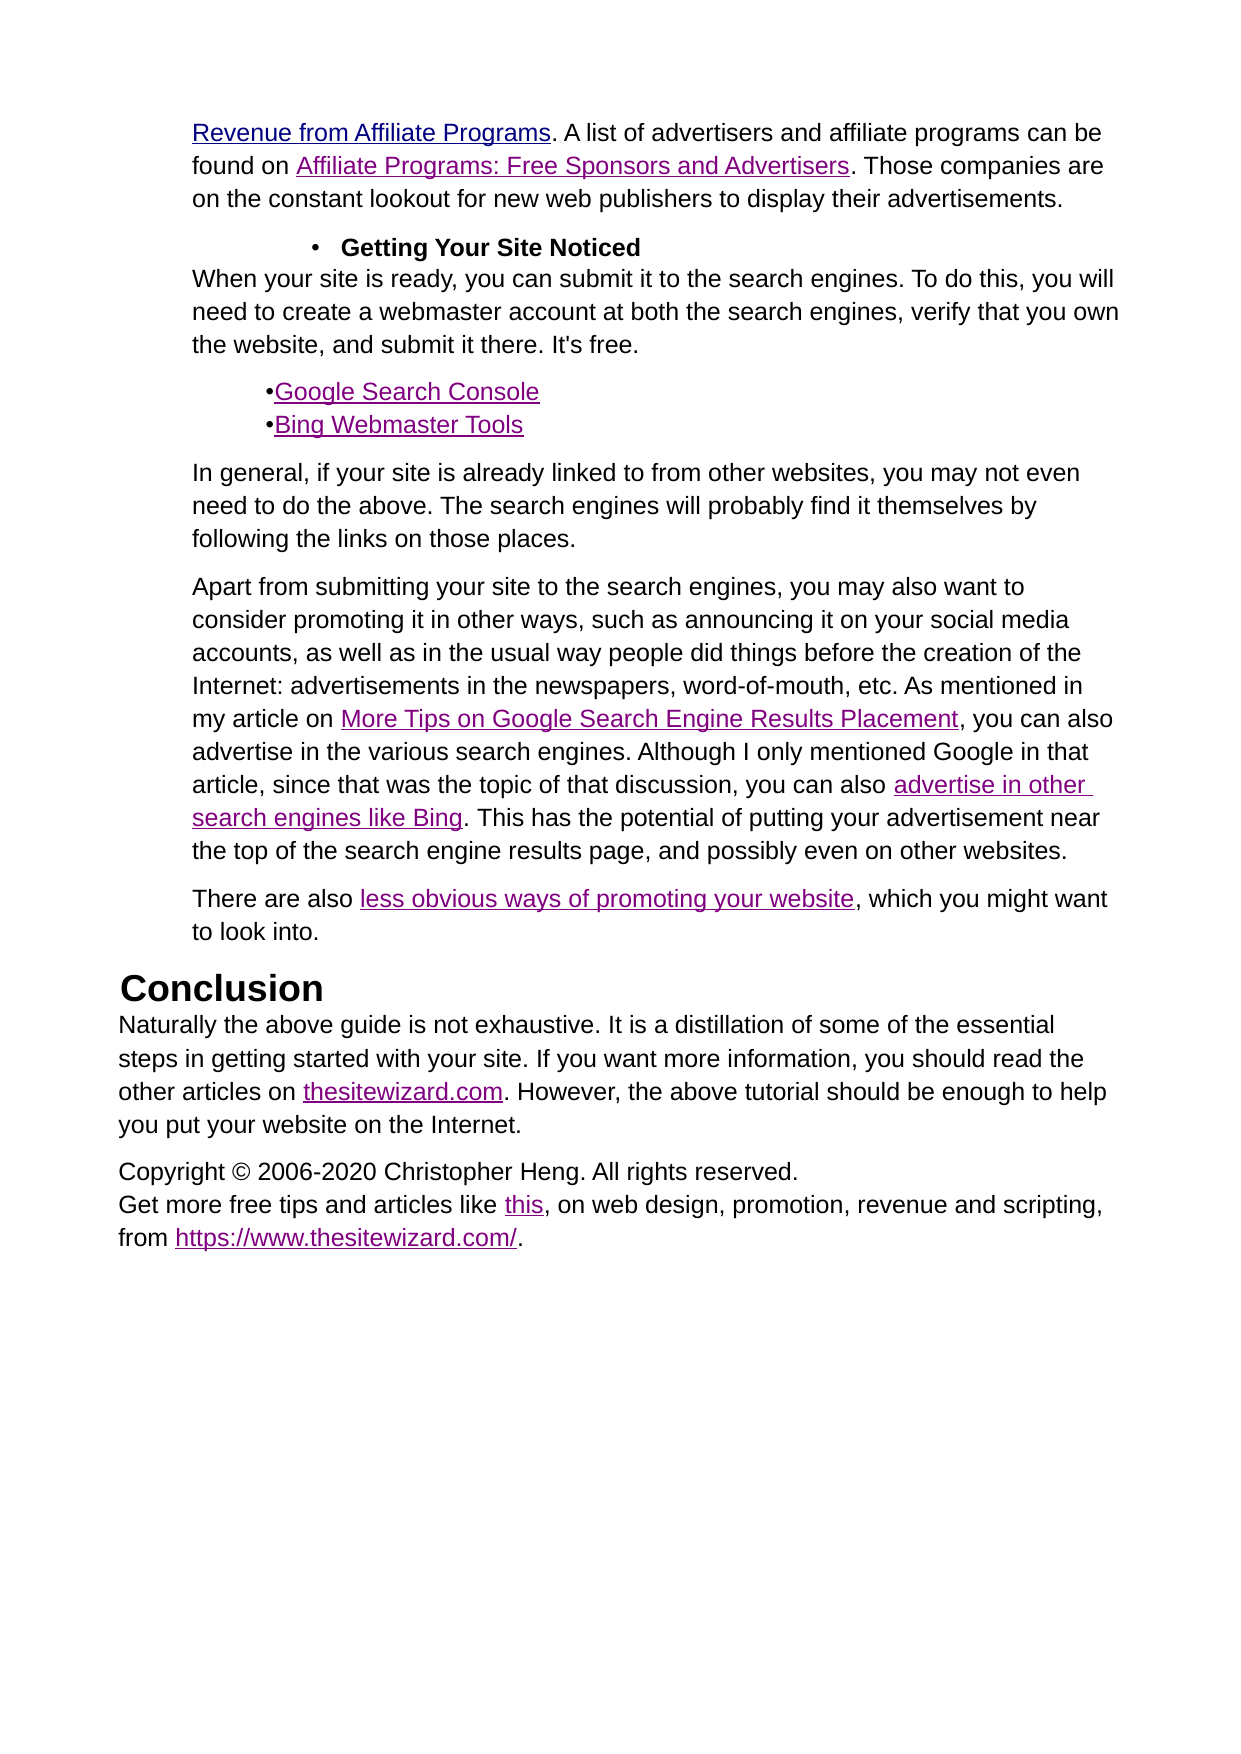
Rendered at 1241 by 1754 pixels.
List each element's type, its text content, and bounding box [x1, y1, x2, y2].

list There are also less obvious ways of promoting your website, which you might want to look into. [118, 884, 1122, 945]
list Apart from submitting your site to the search engines, you may also want to consider promoting it in other ways, such as announcing it on your social media accounts, as well as in the usual way people did things before the creation of the Internet: advertisements in the newspapers, word-of-mouth, etc. As mentioned in my article on More Tips on Google Search Engine Results Placement, you can also advertise in the various search engines. Although I only mentioned Google in that article, since that was the topic of that discussion, you can also advertise in other search engines like Bing. This has the potential of putting your advertisement near the top of the search engine results page, and possibly even on other websites. [118, 572, 1122, 865]
list In general, if your site is already linked to from other websites, you may not even need to do the above. The search engines will probably find it themselves by following the links on those places. [118, 458, 1122, 553]
subtitle Conclusion [120, 966, 1121, 1009]
list Revenue from Affiliate Programs. A list of advertisers and affiliate programs can be found on Affiliate Programs: Free Sponsors and Advertisers. Those companies are on the constant lookout for new web publishers to display their advertisements. [118, 118, 1122, 213]
text Naturally the above guide is not exhaustive. It is a distillation of some of the essential steps in getting started with your site. If you want more information, you should read the other articles on thesitewizard.com. However, the above tutorial should be enough to help you put your website on the Internet. [118, 1011, 1122, 1138]
list When your site is ready, you can submit it to the search engines. To do this, you will need to create a webmaster account at both the search engines, verify that you own the website, and submit it there. It's free. [118, 264, 1122, 358]
text Copyright © 2006-2020 Christopher Heng. All rights reserved. Get more free tips and articles like this, on web design, promotion, revenue and scripting, from https://www.thesitewizard.com/. [118, 1157, 1122, 1252]
subtitle Getting Your Site Noticed [311, 233, 1121, 262]
list Bing Webmaster Tools [118, 411, 1122, 439]
list Google Search Console [118, 377, 1122, 406]
